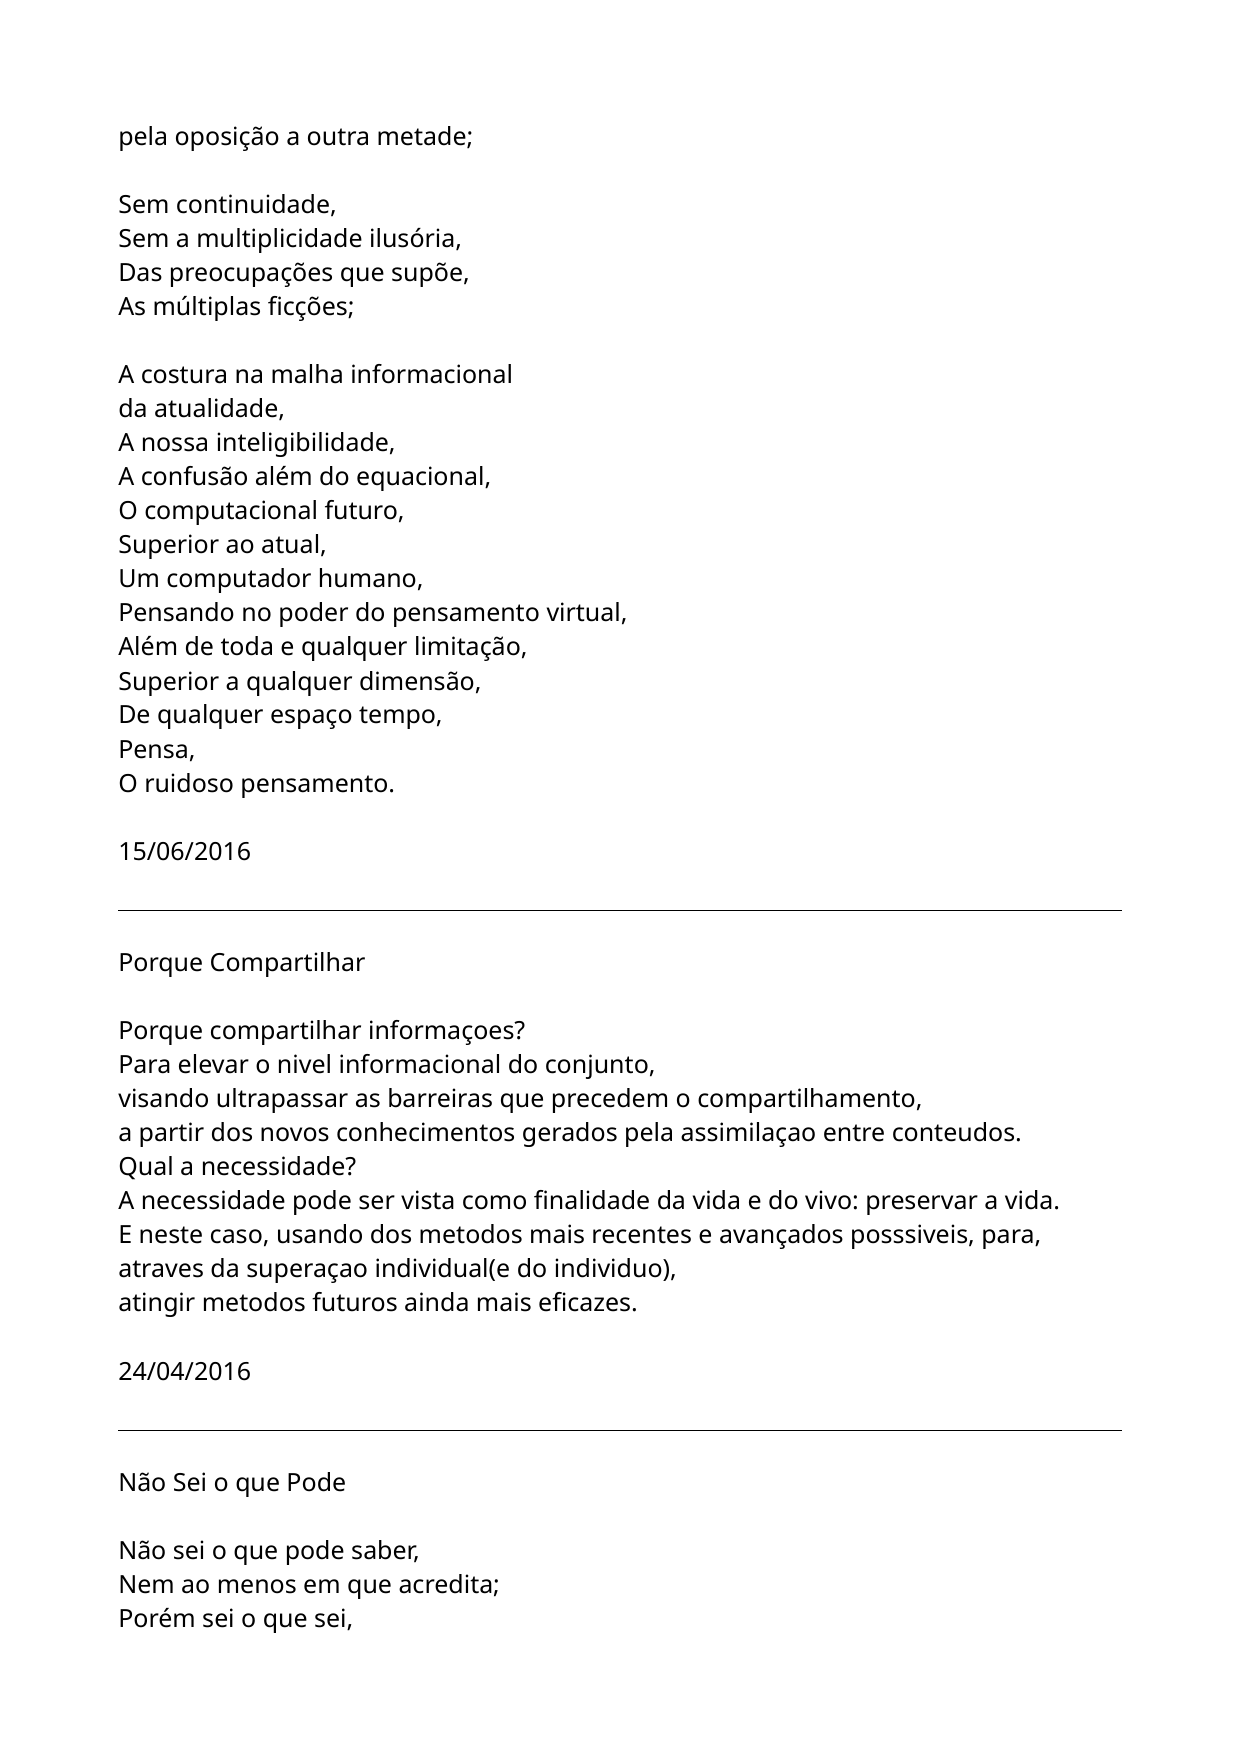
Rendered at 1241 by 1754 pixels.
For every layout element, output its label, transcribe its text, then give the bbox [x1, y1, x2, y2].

text 15/06/2016 [118, 833, 1122, 867]
text pela oposição a outra metade; [118, 118, 1122, 152]
text Um computador humano, [118, 561, 1122, 595]
text Sem a multiplicidade ilusória, [118, 220, 1122, 254]
text Não sei o que pode saber, [118, 1532, 1122, 1566]
text O computacional futuro, [118, 493, 1122, 527]
text A costura na malha informacional [118, 357, 1122, 391]
text A necessidade pode ser vista como finalidade da vida e do vivo: preservar a vida. [118, 1183, 1122, 1217]
text Pensa, [118, 731, 1122, 765]
text O ruidoso pensamento. [118, 765, 1122, 799]
text Porque compartilhar informaçoes? [118, 1013, 1122, 1047]
text Das preocupações que supõe, [118, 254, 1122, 288]
text E neste caso, usando dos metodos mais recentes e avançados posssiveis, para, atraves da superaçao individual(e do individuo), [118, 1217, 1122, 1285]
text Porém sei o que sei, [118, 1601, 1122, 1634]
text Além de toda e qualquer limitação, [118, 629, 1122, 663]
text Sem continuidade, [118, 186, 1122, 220]
text Nem ao menos em que acredita; [118, 1566, 1122, 1601]
text visando ultrapassar as barreiras que precedem o compartilhamento, [118, 1081, 1122, 1115]
text Superior a qualquer dimensão, [118, 663, 1122, 697]
text a partir dos novos conhecimentos gerados pela assimilaçao entre conteudos. [118, 1115, 1122, 1149]
text As múltiplas ficções; [118, 288, 1122, 322]
text Qual a necessidade? [118, 1149, 1122, 1183]
text da atualidade, [118, 391, 1122, 425]
text Porque Compartilhar [118, 944, 1122, 978]
text 24/04/2016 [118, 1353, 1122, 1387]
text Pensando no poder do pensamento virtual, [118, 595, 1122, 629]
text Para elevar o nivel informacional do conjunto, [118, 1047, 1122, 1081]
text A confusão além do equacional, [118, 459, 1122, 493]
text De qualquer espaço tempo, [118, 697, 1122, 731]
text A nossa inteligibilidade, [118, 425, 1122, 459]
text atingir metodos futuros ainda mais eficazes. [118, 1285, 1122, 1319]
text Superior ao atual, [118, 527, 1122, 561]
text Não Sei o que Pode [118, 1464, 1122, 1498]
